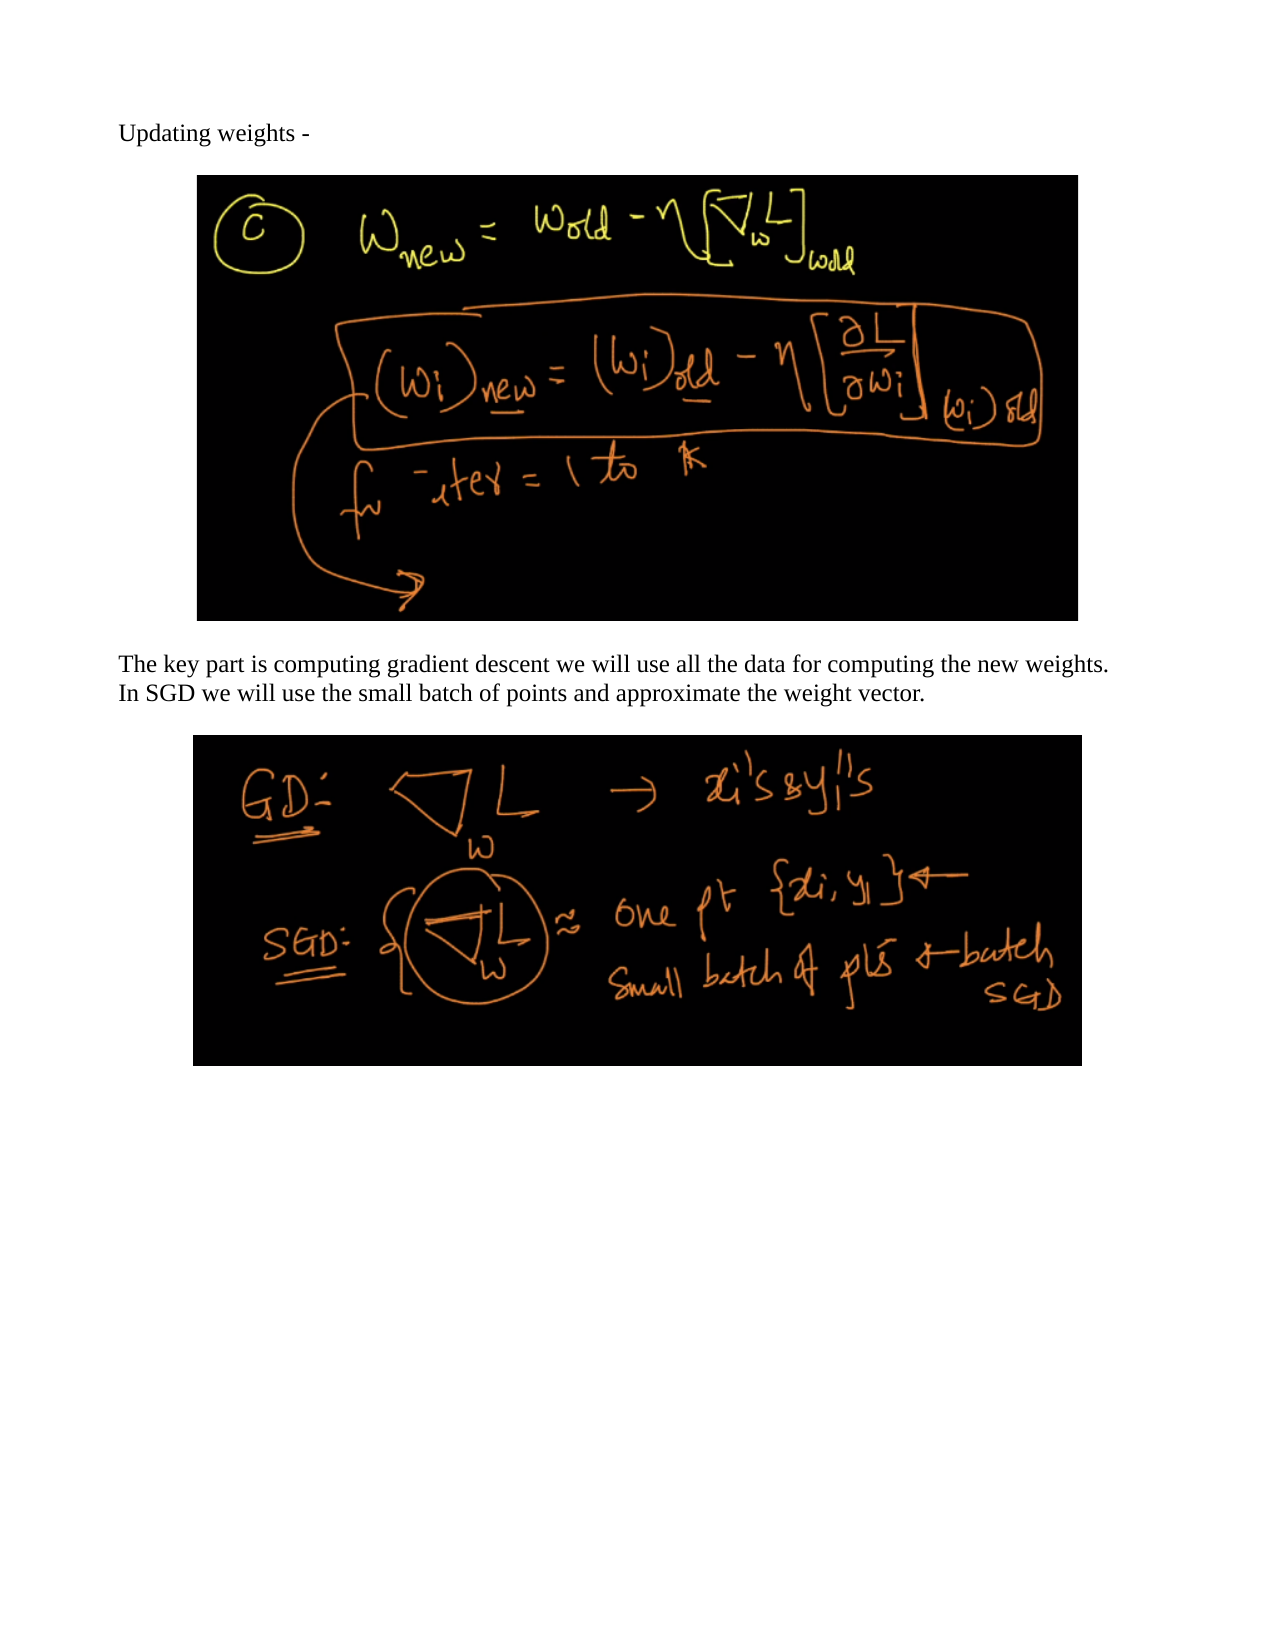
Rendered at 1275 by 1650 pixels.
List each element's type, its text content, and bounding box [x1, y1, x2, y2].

text The key part is computing gradient descent we will use all the data for computing the new weights. [118, 649, 1157, 678]
picture [193, 735, 1082, 1066]
text Updating weights - [118, 118, 1157, 147]
text In SGD we will use the small batch of points and approximate the weight vector. [118, 678, 1157, 707]
picture [196, 175, 1079, 621]
